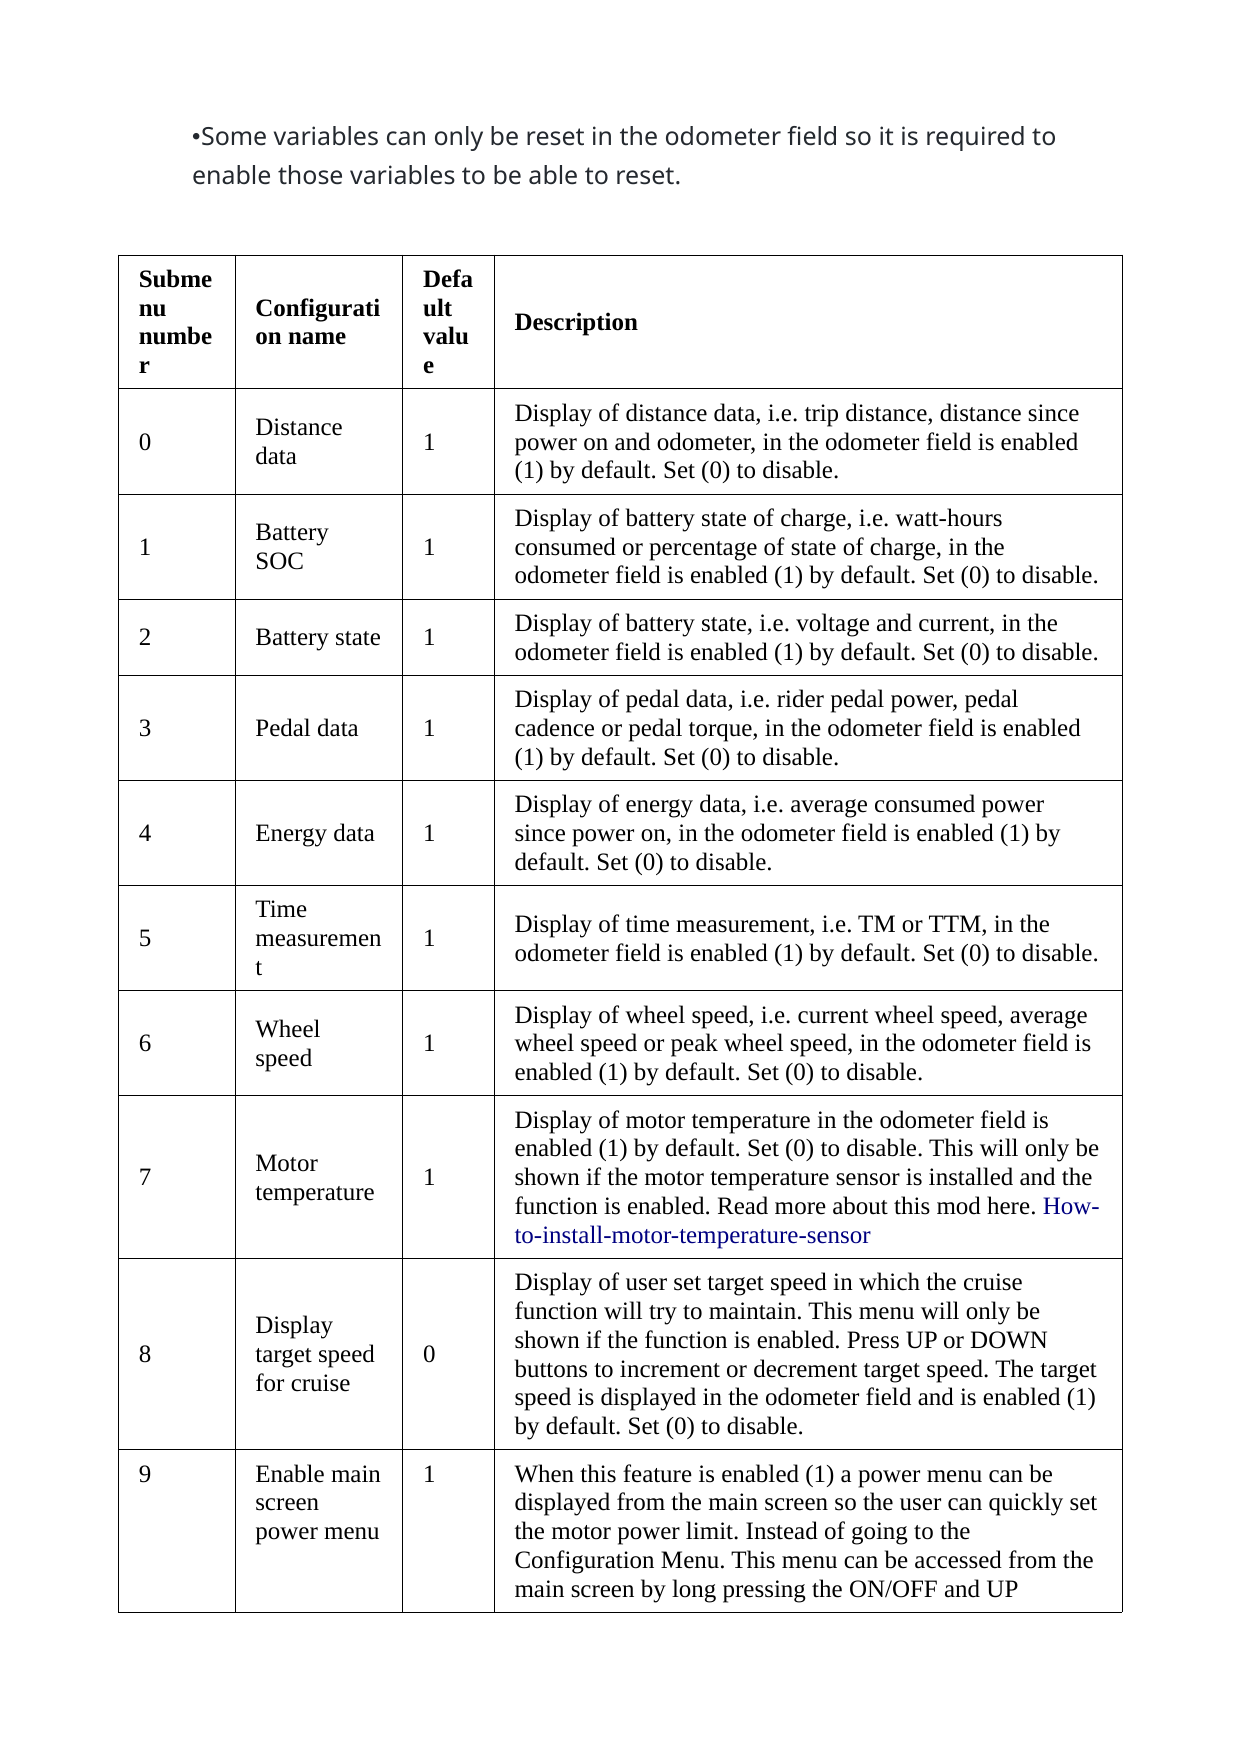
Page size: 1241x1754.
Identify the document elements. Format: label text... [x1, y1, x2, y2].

table_cell Display of energy data, i.e. average consumed power since power on, in the odometer field is enabled (1) by default. Set (0) to disable. [495, 781, 1122, 885]
table_cell 1 [403, 991, 494, 1095]
table_cell Energy data [236, 781, 402, 885]
table_cell 1 [403, 600, 494, 675]
table_cell Wheel speed [236, 991, 402, 1095]
table_header Description [495, 256, 1122, 388]
table_cell When this feature is enabled (1) a power menu can be displayed from the main screen so the user can quickly set the motor power limit. Instead of going to the Configuration Menu. This menu can be accessed from the main screen by long pressing the ON/OFF and UP [495, 1450, 1122, 1612]
table_cell 0 [119, 389, 235, 493]
table_cell 1 [403, 1096, 494, 1258]
table_cell 1 [403, 781, 494, 885]
list Some variables can only be reset in the odometer field so it is required to enable those variables to be able to reset. [118, 118, 1122, 191]
table_cell 3 [119, 676, 235, 780]
table_header Default value [403, 256, 494, 388]
table_cell Time measurement [236, 886, 402, 990]
table_cell Battery state [236, 600, 402, 675]
table_cell Display of wheel speed, i.e. current wheel speed, average wheel speed or peak wheel speed, in the odometer field is enabled (1) by default. Set (0) to disable. [495, 991, 1122, 1095]
table_cell 0 [403, 1259, 494, 1449]
table_cell 1 [403, 886, 494, 990]
table_cell 4 [119, 781, 235, 885]
table_cell Distance data [236, 389, 402, 493]
table_header Submenu number [119, 256, 235, 388]
table_cell Battery SOC [236, 495, 402, 598]
table_cell 7 [119, 1096, 235, 1258]
table_cell Pedal data [236, 676, 402, 780]
table_cell 1 [403, 495, 494, 598]
table_cell Motor temperature [236, 1096, 402, 1258]
table_cell Display of battery state, i.e. voltage and current, in the odometer field is enabled (1) by default. Set (0) to disable. [495, 600, 1122, 675]
table_cell Display of time measurement, i.e. TM or TTM, in the odometer field is enabled (1) by default. Set (0) to disable. [495, 886, 1122, 990]
table_cell Display of motor temperature in the odometer field is enabled (1) by default. Set (0) to disable. This will only be shown if the motor temperature sensor is installed and the function is enabled. Read more about this mod here. How-to-install-motor-temperature-sensor [495, 1096, 1122, 1258]
table_cell Enable main screen power menu [236, 1450, 402, 1612]
table_cell 9 [119, 1450, 235, 1612]
table_cell 1 [403, 1450, 494, 1612]
table_cell 5 [119, 886, 235, 990]
table_cell 1 [119, 495, 235, 598]
table_cell 1 [403, 389, 494, 493]
table_cell Display of user set target speed in which the cruise function will try to maintain. This menu will only be shown if the function is enabled. Press UP or DOWN buttons to increment or decrement target speed. The target speed is displayed in the odometer field and is enabled (1) by default. Set (0) to disable. [495, 1259, 1122, 1449]
table_cell 2 [119, 600, 235, 675]
table_cell 6 [119, 991, 235, 1095]
table_cell Display of pedal data, i.e. rider pedal power, pedal cadence or pedal torque, in the odometer field is enabled (1) by default. Set (0) to disable. [495, 676, 1122, 780]
table_header Configuration name [236, 256, 402, 388]
table_cell 1 [403, 676, 494, 780]
table_cell Display of battery state of charge, i.e. watt-hours consumed or percentage of state of charge, in the odometer field is enabled (1) by default. Set (0) to disable. [495, 495, 1122, 598]
table_cell Display target speed for cruise [236, 1259, 402, 1449]
table_cell Display of distance data, i.e. trip distance, distance since power on and odometer, in the odometer field is enabled (1) by default. Set (0) to disable. [495, 389, 1122, 493]
table_cell 8 [119, 1259, 235, 1449]
